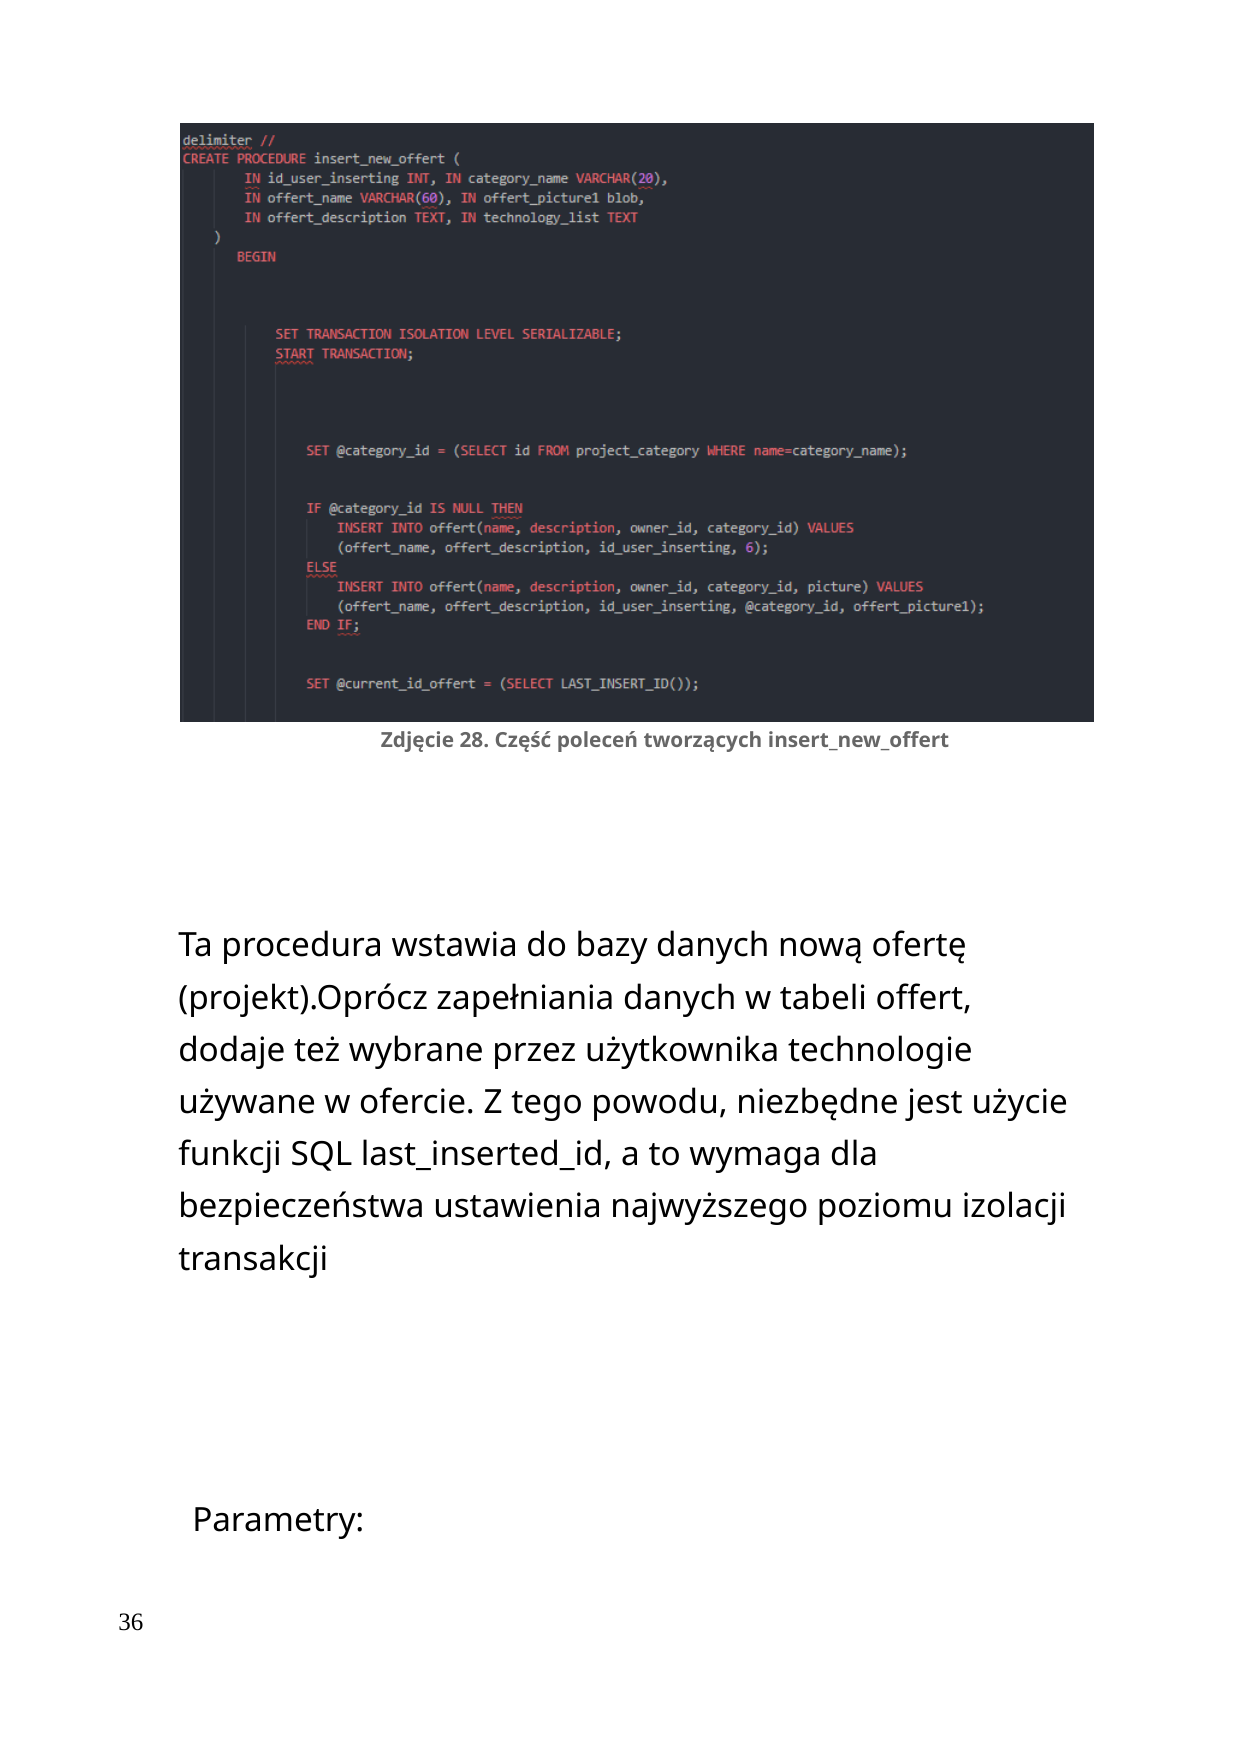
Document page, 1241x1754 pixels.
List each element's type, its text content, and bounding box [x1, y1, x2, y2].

text Ta procedura wstawia do bazy danych nową ofertę (projekt).Oprócz zapełniania danych w tabeli offert, dodaje też wybrane przez użytkownika technologie używane w ofercie. Z tego powodu, niezbędne jest użycie funkcji SQL last_inserted_id, a to wymaga dla bezpieczeństwa ustawienia najwyższego poziomu izolacji transakcji [178, 921, 1079, 1280]
text Parametry: [118, 1495, 1122, 1541]
list Zdjęcie 28. Część poleceń tworzących insert_new_offert [343, 118, 1122, 754]
